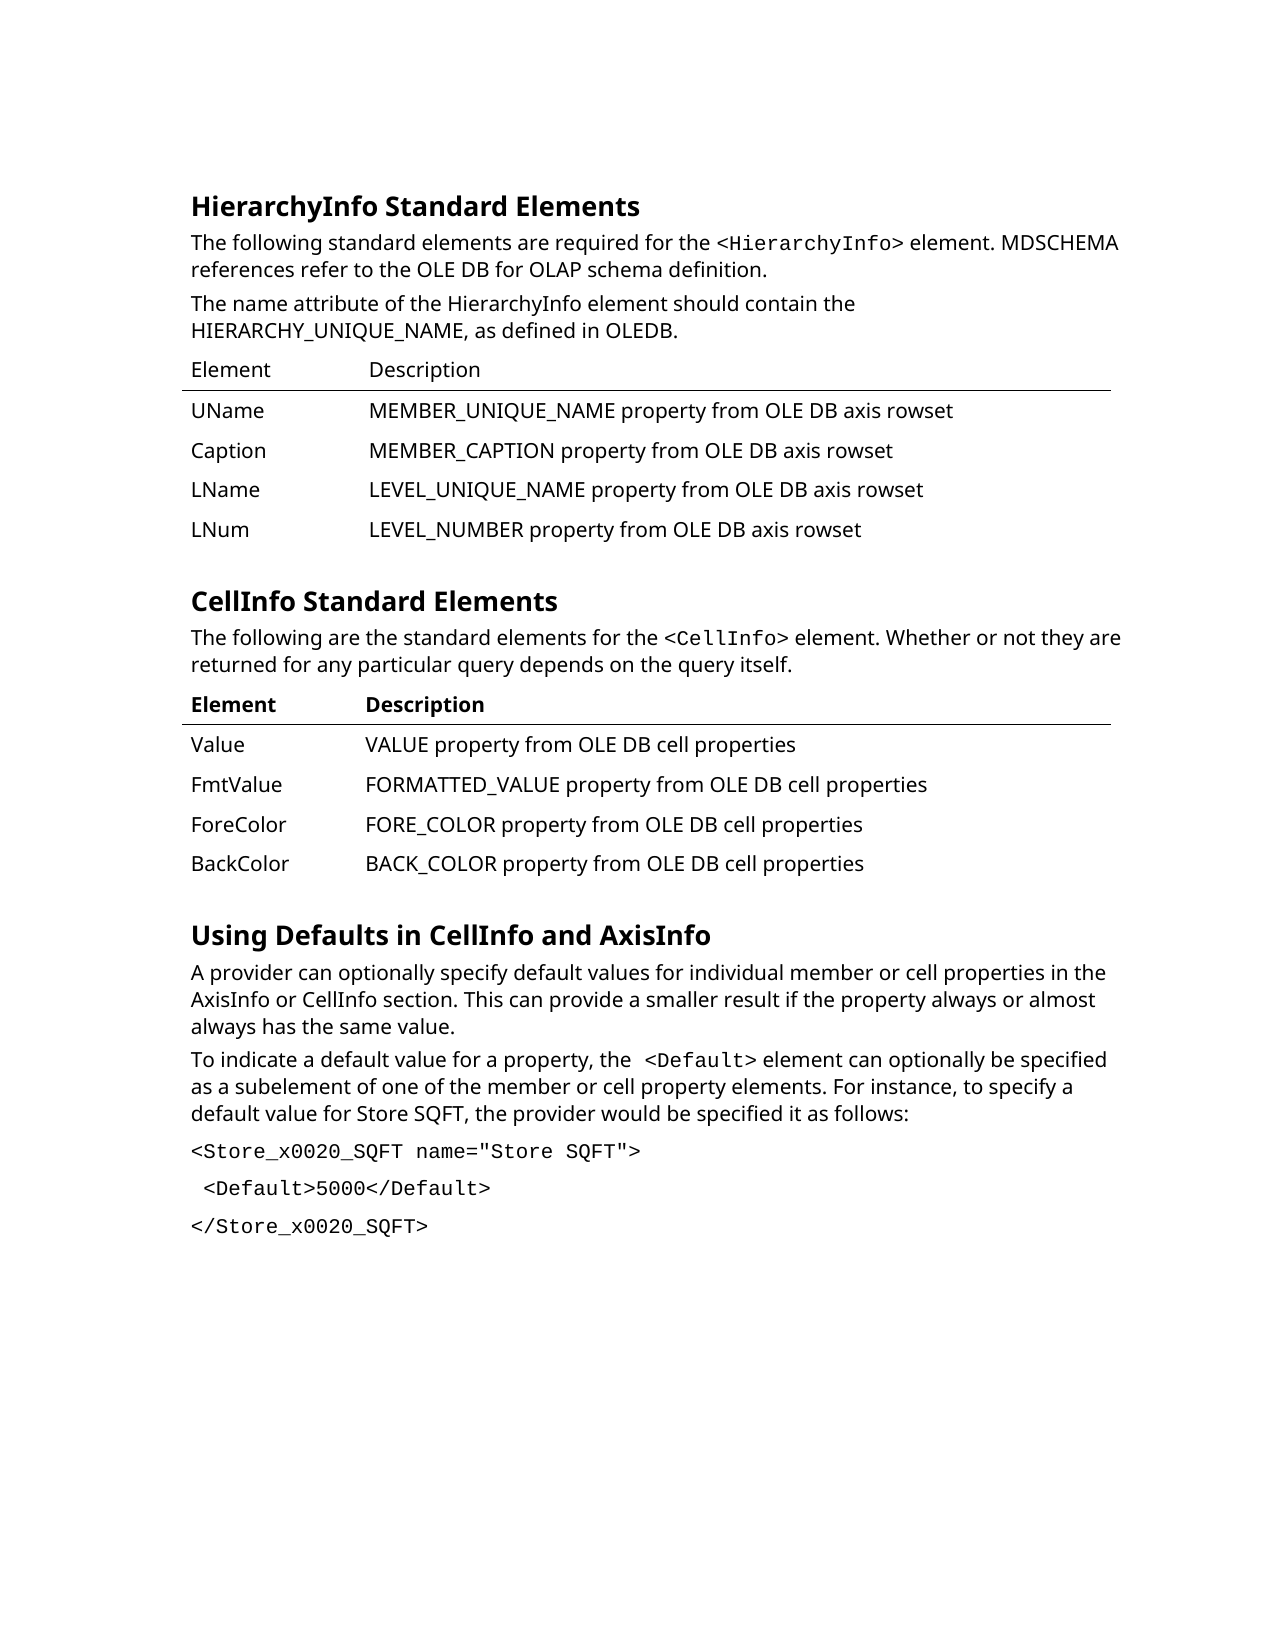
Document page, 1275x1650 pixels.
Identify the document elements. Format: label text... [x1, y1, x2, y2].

table_cell BackColor [182, 844, 357, 883]
text </Store_x0020_SQFT> [191, 1208, 1128, 1239]
table_cell VALUE property from OLE DB cell properties [357, 725, 1111, 764]
table_cell ForeColor [182, 804, 357, 844]
table_cell Caption [182, 430, 360, 470]
table_cell LEVEL_NUMBER property from OLE DB axis rowset [360, 509, 1111, 549]
text The name attribute of the HierarchyInfo element should contain the HIERARCHY_UNIQUE_NAME, as defined in OLEDB. [191, 289, 1128, 344]
table_cell BACK_COLOR property from OLE DB cell properties [357, 844, 1111, 883]
text A provider can optionally specify default values for individual member or cell properties in the AxisInfo or CellInfo section. This can provide a smaller result if the property always or almost always has the same value. [191, 958, 1128, 1039]
text The following are the standard elements for the <CellInfo> element. Whether or not they are returned for any particular query depends on the query itself. [191, 624, 1128, 678]
table_header Element [182, 350, 360, 389]
table_cell MEMBER_CAPTION property from OLE DB axis rowset [360, 430, 1111, 470]
table_header Description [357, 684, 1111, 724]
table_cell LName [182, 470, 360, 509]
table_header Description [360, 350, 1111, 389]
subtitle HierarchyInfo Standard Elements [191, 192, 1128, 223]
table_cell FmtValue [182, 765, 357, 804]
subtitle Using Defaults in CellInfo and AxisInfo [191, 921, 1128, 952]
subtitle CellInfo Standard Elements [191, 586, 1128, 618]
text <Store_x0020_SQFT name="Store SQFT"> [191, 1133, 1128, 1164]
table_cell LNum [182, 509, 360, 549]
text <Default>5000</Default> [191, 1171, 1128, 1202]
table_cell FORMATTED_VALUE property from OLE DB cell properties [357, 765, 1111, 804]
table_cell FORE_COLOR property from OLE DB cell properties [357, 804, 1111, 844]
table_cell MEMBER_UNIQUE_NAME property from OLE DB axis rowset [360, 391, 1111, 430]
text To indicate a default value for a property, the <Default> element can optionally be specified as a subelement of one of the member or cell property elements. For instance, to specify a default value for Store SQFT, the provider would be specified it as follows: [191, 1046, 1128, 1127]
text The following standard elements are required for the <HierarchyInfo> element. MDSCHEMA references refer to the OLE DB for OLAP schema definition. [191, 229, 1128, 283]
table_cell LEVEL_UNIQUE_NAME property from OLE DB axis rowset [360, 470, 1111, 509]
table_header Element [182, 684, 357, 724]
table_cell Value [182, 725, 357, 764]
table_cell UName [182, 391, 360, 430]
